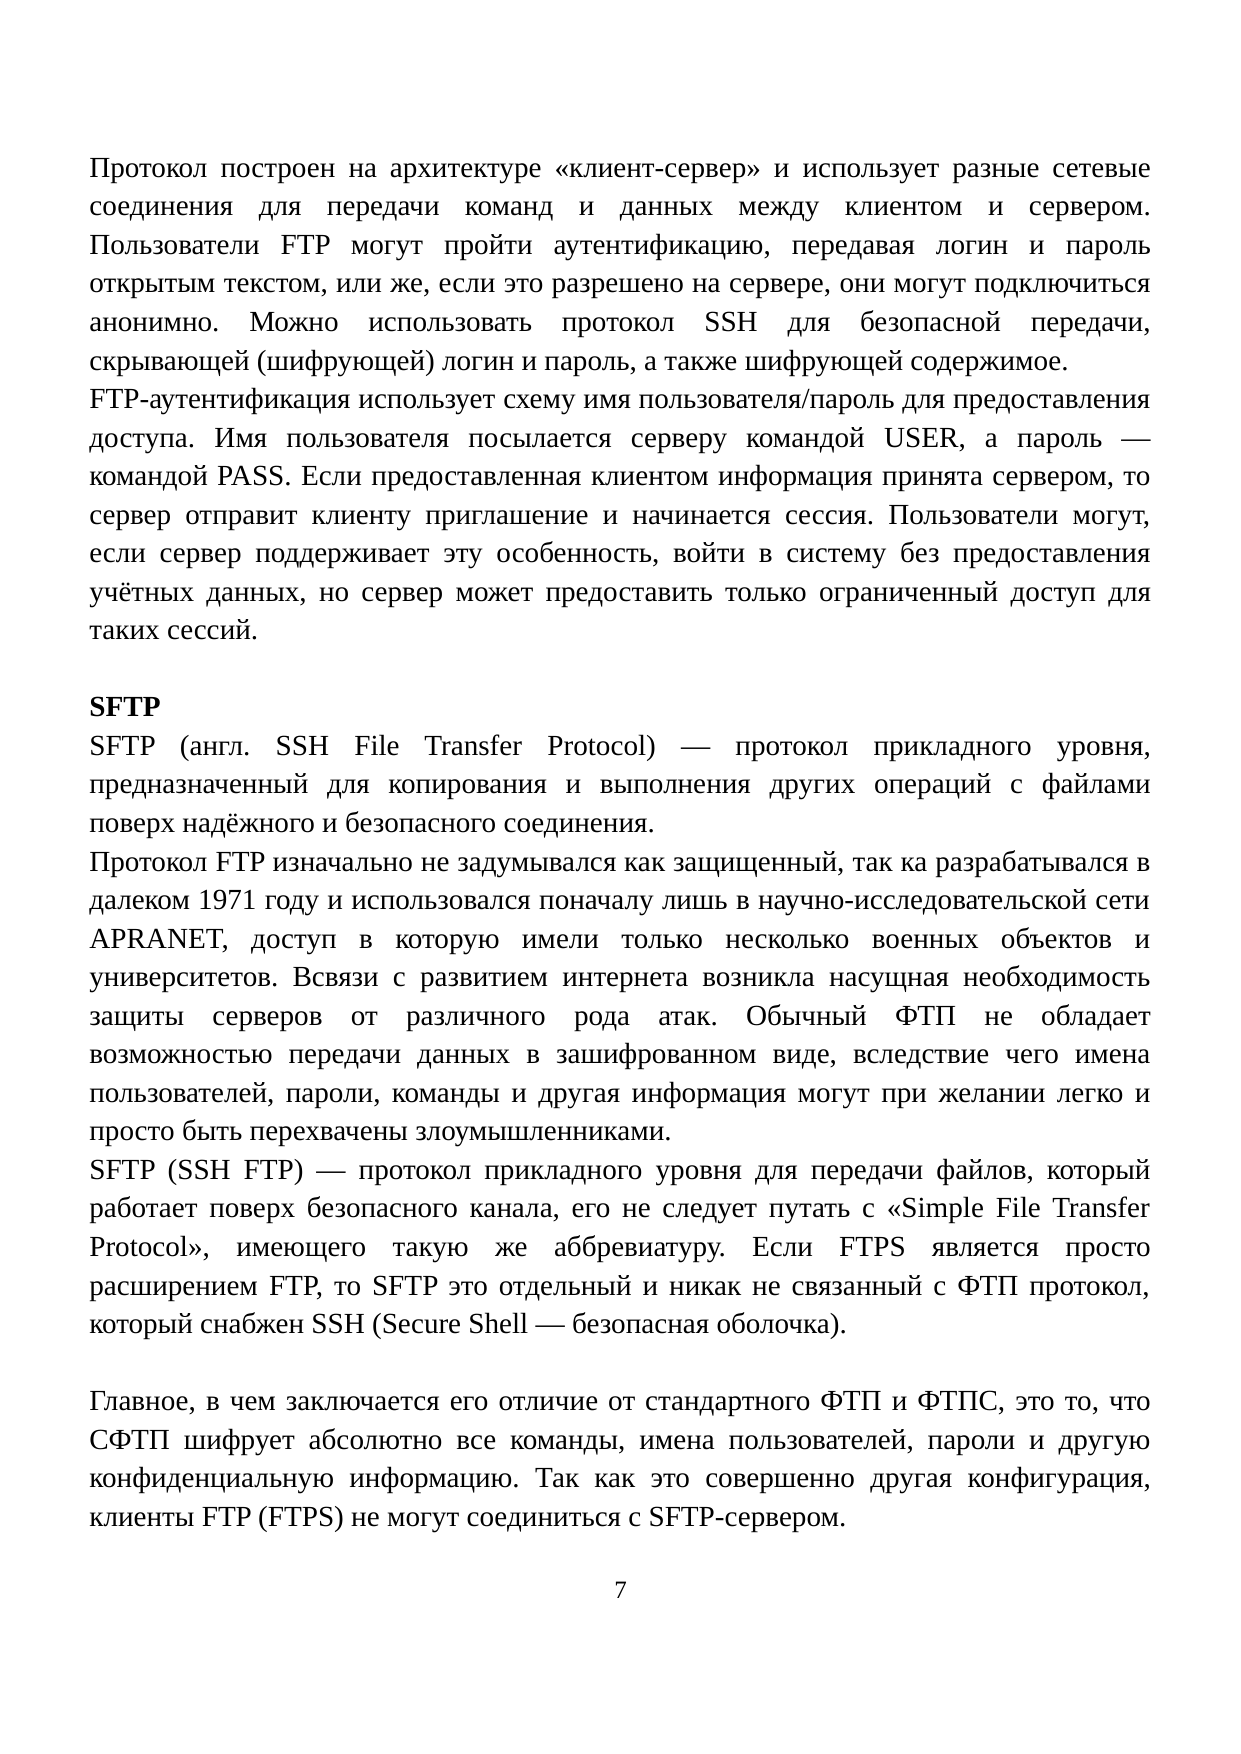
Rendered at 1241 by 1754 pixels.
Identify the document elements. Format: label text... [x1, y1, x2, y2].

text FTP-аутентификация использует схему имя пользователя/пароль для предоставления доступа. Имя пользователя посылается серверу командой USER, а пароль — командой PASS. Если предоставленная клиентом информация принята сервером, то сервер отправит клиенту приглашение и начинается сессия. Пользователи могут, если сервер поддерживает эту особенность, войти в систему без предоставления учётных данных, но сервер может предоставить только ограниченный доступ для таких сессий. [89, 381, 1152, 646]
text SFTP [89, 689, 1152, 723]
text SFTP (англ. SSH File Transfer Protocol) — протокол прикладного уровня, предназначенный для копирования и выполнения других операций с файлами поверх надёжного и безопасного соединения. [89, 728, 1152, 839]
text Протокол построен на архитектуре «клиент-сервер» и использует разные сетевые соединения для передачи команд и данных между клиентом и сервером. Пользователи FTP могут пройти аутентификацию, передавая логин и пароль открытым текстом, или же, если это разрешено на сервере, они могут подключиться анонимно. Можно использовать протокол SSH для безопасной передачи, скрывающей (шифрующей) логин и пароль, а также шифрующей содержимое. [89, 150, 1152, 376]
text Протокол FTP изначально не задумывался как защищенный, так ка разрабатывался в далеком 1971 году и использовался поначалу лишь в научно-исследовательской сети APRANET, доступ в которую имели только несколько военных объектов и университетов. Всвязи с развитием интернета возникла насущная необходимость защиты серверов от различного рода атак. Обычный ФТП не обладает возможностью передачи данных в зашифрованном виде, вследствие чего имена пользователей, пароли, команды и другая информация могут при желании легко и просто быть перехвачены злоумышленниками. [89, 844, 1152, 1147]
text SFTP (SSH FTP) — протокол прикладного уровня для передачи файлов, который работает поверх безопасного канала, его не следует путать с «Simple File Transfer Protocol», имеющего такую же аббревиатуру. Если FTPS является просто расширением FTP, то SFTP это отдельный и никак не связанный с ФТП протокол, который снабжен SSH (Secure Shell — безопасная оболочка). [89, 1152, 1152, 1340]
text Главное, в чем заключается его отличие от стандартного ФТП и ФТПС, это то, что СФТП шифрует абсолютно все команды, имена пользователей, пароли и другую конфиденциальную информацию. Так как это совершенно другая конфигурация, клиенты FTP (FTPS) не могут соединиться с SFTP-сервером. [89, 1383, 1152, 1532]
